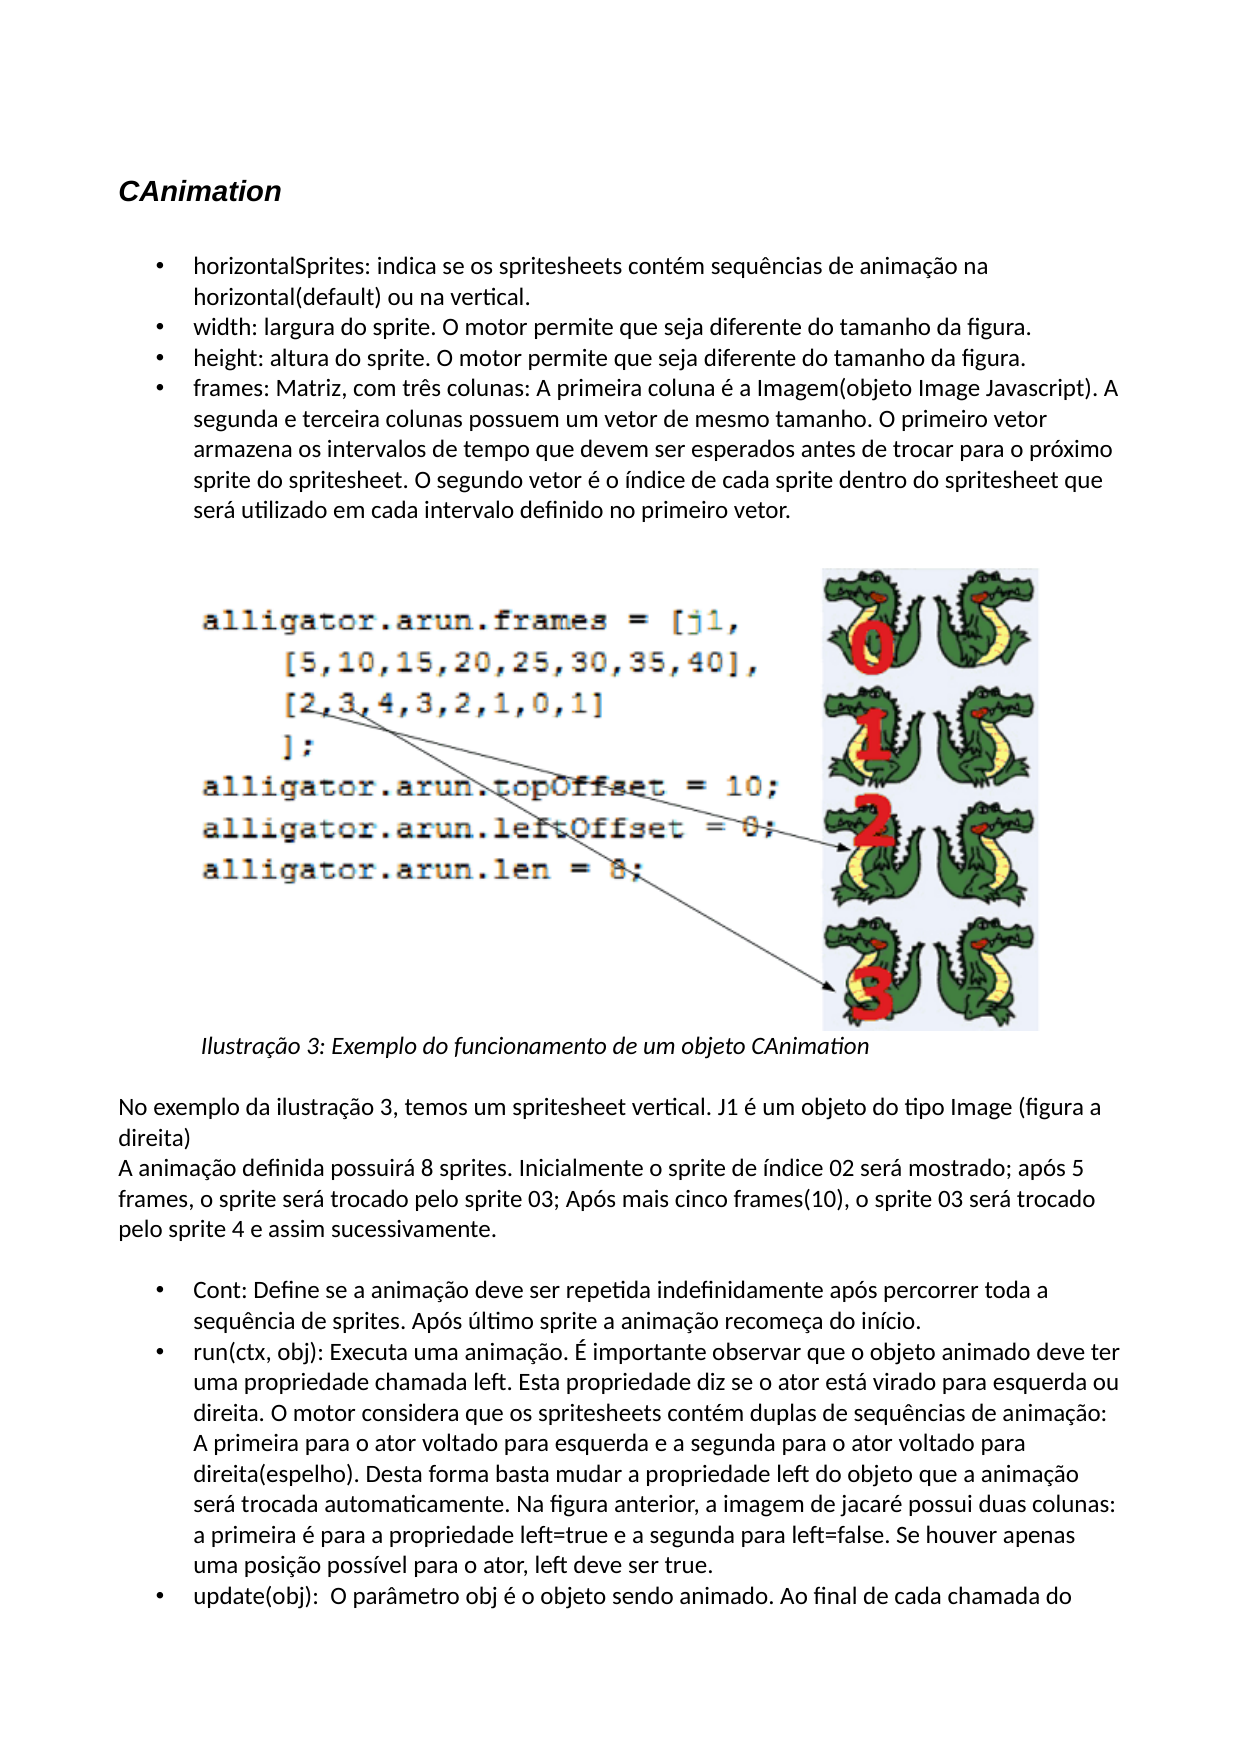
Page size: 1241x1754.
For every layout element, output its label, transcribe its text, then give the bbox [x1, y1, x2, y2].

text Ilustração 3: Exemplo do funcionamento de um objeto CAnimation [201, 1031, 1040, 1061]
list width: largura do sprite. O motor permite que seja diferente do tamanho da figura. [156, 311, 1122, 342]
list Cont: Define se a animação deve ser repetida indefinidamente após percorrer toda a sequência de sprites. Após último sprite a animação recomeça do início. [156, 1275, 1122, 1336]
text No exemplo da ilustração 3, temos um spritesheet vertical. J1 é um objeto do tipo Image (figura a direita) [118, 1092, 1122, 1153]
list update(obj): O parâmetro obj é o objeto sendo animado. Ao final de cada chamada do [156, 1580, 1122, 1610]
list horizontalSprites: indica se os spritesheets contém sequências de animação na horizontal(default) ou na vertical. [156, 250, 1122, 311]
list height: altura do sprite. O motor permite que seja diferente do tamanho da figura. [156, 342, 1122, 372]
picture [200, 568, 1040, 1031]
text A animação definida possuirá 8 sprites. Inicialmente o sprite de índice 02 será mostrado; após 5 frames, o sprite será trocado pelo sprite 03; Após mais cinco frames(10), o sprite 03 será trocado pelo sprite 4 e assim sucessivamente. [118, 1153, 1122, 1244]
list frames: Matriz, com três colunas: A primeira coluna é a Imagem(objeto Image Javascript). A segunda e terceira colunas possuem um vetor de mesmo tamanho. O primeiro vetor armazena os intervalos de tempo que devem ser esperados antes de trocar para o próximo sprite do spritesheet. O segundo vetor é o índice de cada sprite dentro do spritesheet que será utilizado em cada intervalo definido no primeiro vetor. [156, 372, 1122, 525]
list run(ctx, obj): Executa uma animação. É importante observar que o objeto animado deve ter uma propriedade chamada left. Esta propriedade diz se o ator está virado para esquerda ou direita. O motor considera que os spritesheets contém duplas de sequências de animação: A primeira para o ator voltado para esquerda e a segunda para o ator voltado para direita(espelho). Desta forma basta mudar a propriedade left do objeto que a animação será trocada automaticamente. Na figura anterior, a imagem de jacaré possui duas colunas: a primeira é para a propriedade left=true e a segunda para left=false. Se houver apenas uma posição possível para o ator, left deve ser true. [156, 1336, 1122, 1580]
subtitle CAnimation [118, 174, 1122, 207]
